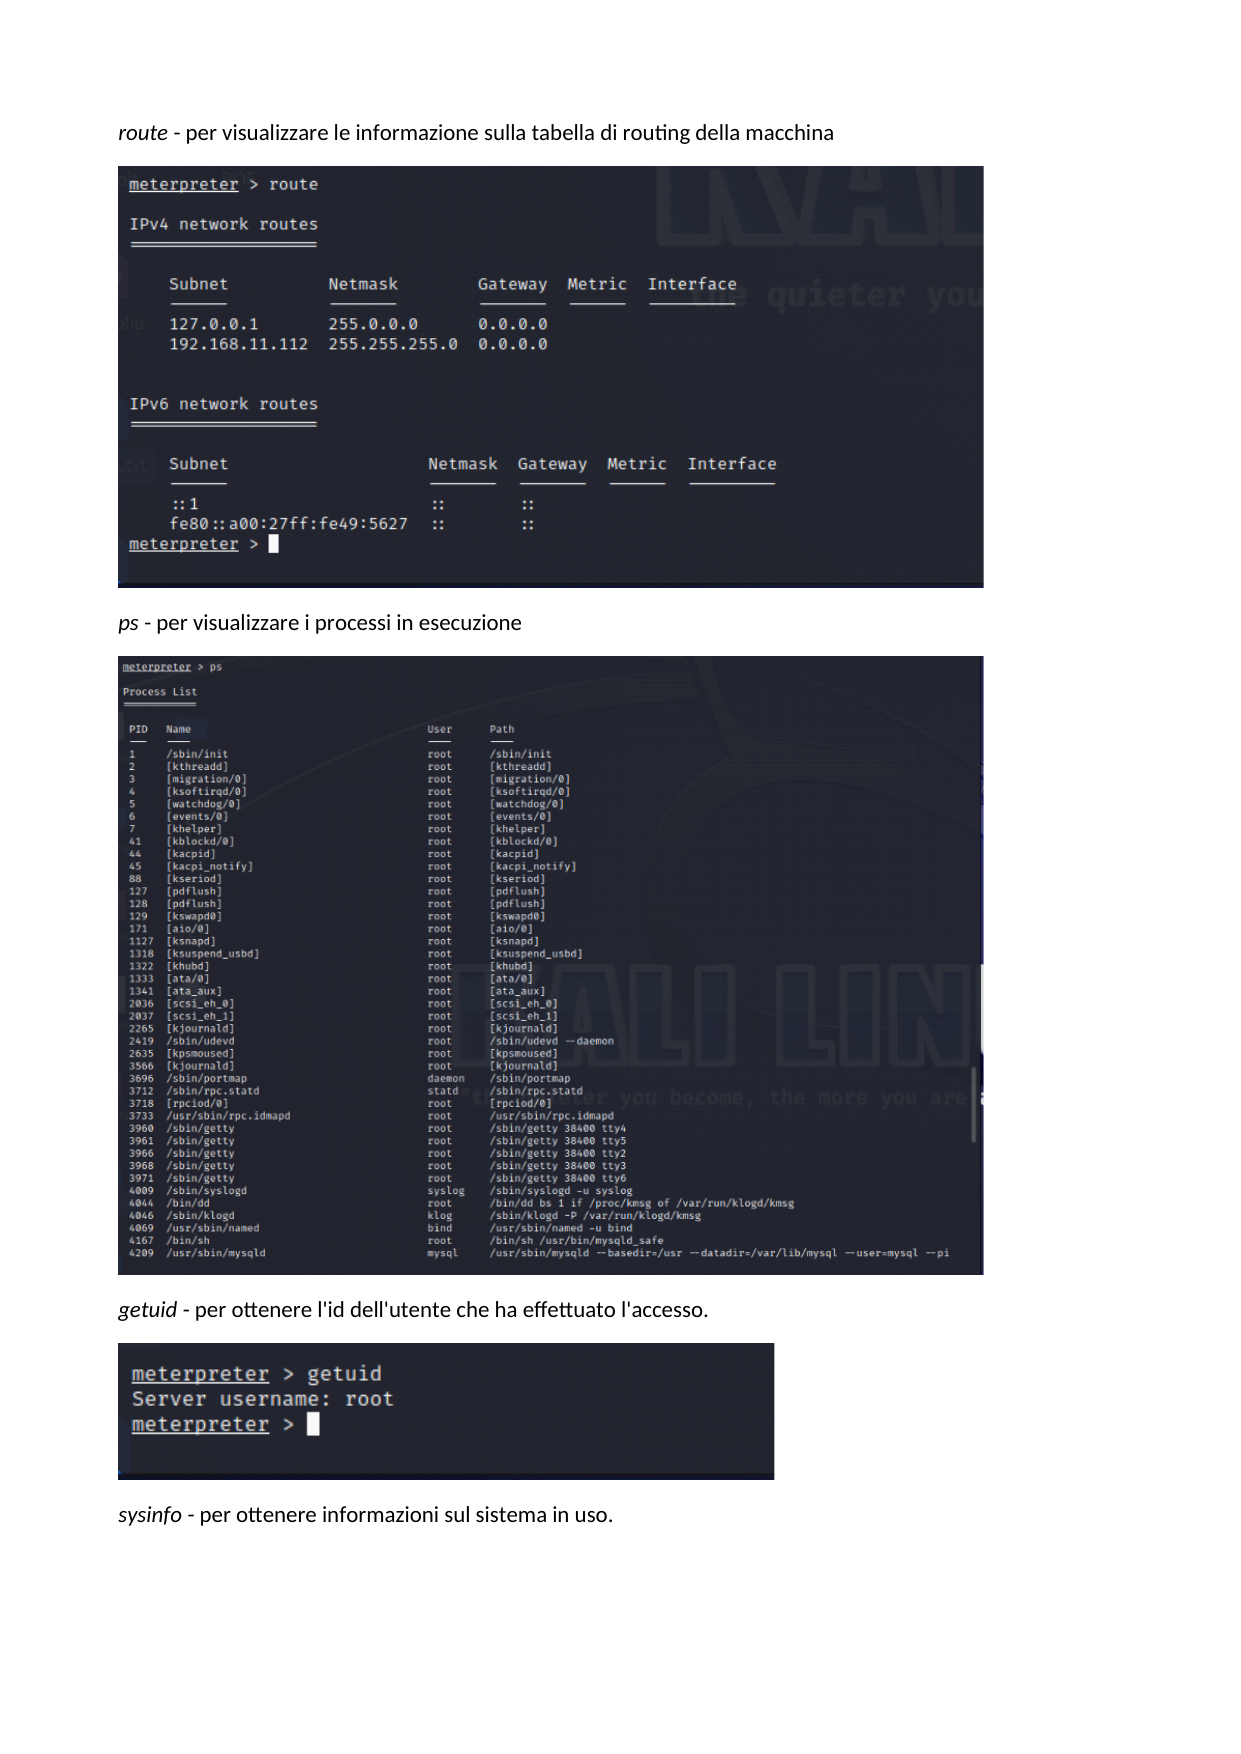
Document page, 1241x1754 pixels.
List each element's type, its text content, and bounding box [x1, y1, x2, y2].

text route - per visualizzare le informazione sulla tabella di routing della macchina [118, 118, 1122, 146]
text getuid - per ottenere l'id dell'utente che ha effettuato l'accesso. [118, 1295, 1122, 1323]
text sysinfo - per ottenere informazioni sul sistema in uso. [118, 1501, 1122, 1529]
text ps - per visualizzare i processi in esecuzione [118, 608, 1122, 636]
